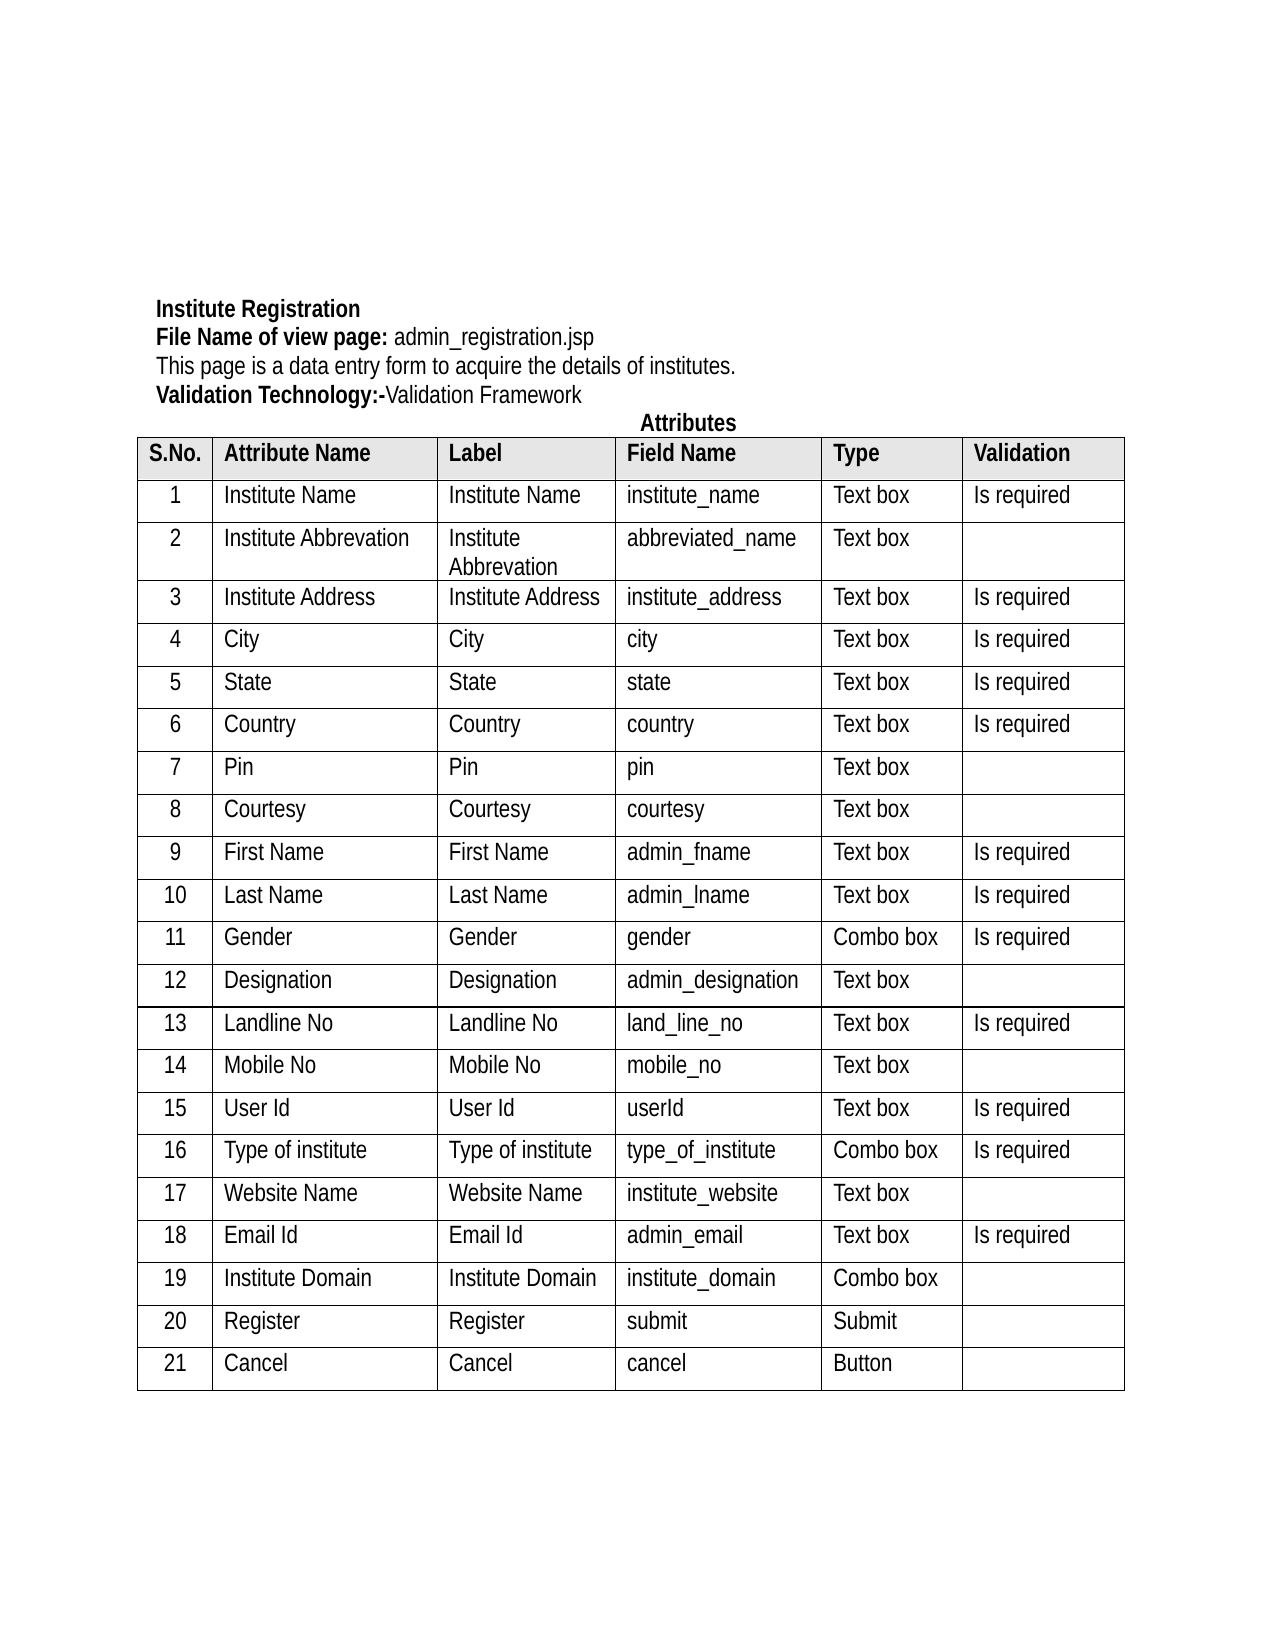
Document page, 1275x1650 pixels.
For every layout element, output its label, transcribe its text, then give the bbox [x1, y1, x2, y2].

table_cell Text box [822, 481, 962, 522]
table_cell Mobile No [438, 1050, 615, 1092]
table_cell 5 [138, 667, 212, 708]
table_cell Institute Abbrevation [213, 523, 437, 580]
table_cell [963, 523, 1124, 580]
table_cell 9 [138, 837, 212, 879]
table_cell 14 [138, 1050, 212, 1092]
table_cell City [438, 624, 615, 666]
table_header Type [822, 438, 962, 479]
table_cell Institute Domain [438, 1263, 615, 1305]
table_cell Combo box [822, 922, 962, 964]
table_cell Is required [963, 709, 1124, 751]
table_cell Designation [213, 965, 437, 1006]
table_cell User Id [213, 1093, 437, 1134]
table_cell [963, 752, 1124, 793]
table_cell Text box [822, 1221, 962, 1262]
table_cell Is required [963, 1008, 1124, 1049]
table_cell 7 [138, 752, 212, 793]
text Institute Registration [150, 294, 1125, 322]
table_cell Last Name [438, 880, 615, 921]
table_cell Landline No [213, 1008, 437, 1049]
table_cell Text box [822, 752, 962, 793]
table_cell Cancel [438, 1348, 615, 1390]
table_cell Is required [963, 581, 1124, 623]
table_cell Courtesy [438, 795, 615, 836]
table_cell Pin [438, 752, 615, 793]
table_cell First Name [213, 837, 437, 879]
table_cell Website Name [438, 1178, 615, 1219]
table_cell courtesy [616, 795, 821, 836]
table_cell country [616, 709, 821, 751]
table_cell 3 [138, 581, 212, 623]
table_cell Institute Address [213, 581, 437, 623]
table_cell [963, 1178, 1124, 1219]
table_cell State [438, 667, 615, 708]
table_cell Gender [213, 922, 437, 964]
table_cell admin_lname [616, 880, 821, 921]
table_cell Text box [822, 667, 962, 708]
table_cell 20 [138, 1306, 212, 1347]
table_cell Text box [822, 581, 962, 623]
table_cell type_of_institute [616, 1135, 821, 1177]
table_cell Text box [822, 837, 962, 879]
table_cell Text box [822, 795, 962, 836]
table_cell submit [616, 1306, 821, 1347]
table_cell User Id [438, 1093, 615, 1134]
text Validation Technology:-Validation Framework [150, 379, 1125, 408]
table_cell Text box [822, 709, 962, 751]
table_cell [963, 1306, 1124, 1347]
table_cell Is required [963, 1221, 1124, 1262]
table_cell institute_domain [616, 1263, 821, 1305]
table_cell state [616, 667, 821, 708]
table_cell 1 [138, 481, 212, 522]
table_cell Text box [822, 1008, 962, 1049]
table_cell Country [438, 709, 615, 751]
table_cell Cancel [213, 1348, 437, 1390]
table_cell Last Name [213, 880, 437, 921]
table_cell 4 [138, 624, 212, 666]
table_cell gender [616, 922, 821, 964]
table_cell Email Id [213, 1221, 437, 1262]
table_cell Designation [438, 965, 615, 1006]
table_cell Institute Domain [213, 1263, 437, 1305]
table_cell Text box [822, 523, 962, 580]
text File Name of view page: admin_registration.jsp [150, 322, 1125, 351]
table_cell 12 [138, 965, 212, 1006]
table_cell Is required [963, 1093, 1124, 1134]
table_cell Landline No [438, 1008, 615, 1049]
table_cell land_line_no [616, 1008, 821, 1049]
table_cell Is required [963, 880, 1124, 921]
table_cell 10 [138, 880, 212, 921]
table_cell 21 [138, 1348, 212, 1390]
table_cell Submit [822, 1306, 962, 1347]
table_cell City [213, 624, 437, 666]
table_cell Email Id [438, 1221, 615, 1262]
table_cell userId [616, 1093, 821, 1134]
table_header Attribute Name [213, 438, 437, 479]
table_cell Institute Address [438, 581, 615, 623]
table_cell Gender [438, 922, 615, 964]
table_cell Institute Name [213, 481, 437, 522]
table_cell State [213, 667, 437, 708]
table_cell Is required [963, 1135, 1124, 1177]
table_cell 15 [138, 1093, 212, 1134]
table_header S.No. [138, 438, 212, 479]
table_cell Is required [963, 481, 1124, 522]
table_cell Is required [963, 922, 1124, 964]
table_cell Institute Abbrevation [438, 523, 615, 580]
table_cell 6 [138, 709, 212, 751]
table_cell Text box [822, 624, 962, 666]
table_cell Mobile No [213, 1050, 437, 1092]
table_cell 11 [138, 922, 212, 964]
table_cell Combo box [822, 1263, 962, 1305]
table_cell Text box [822, 965, 962, 1006]
table_cell Type of institute [213, 1135, 437, 1177]
text Attributes [150, 408, 1125, 437]
table_cell institute_name [616, 481, 821, 522]
table_cell mobile_no [616, 1050, 821, 1092]
table_cell Type of institute [438, 1135, 615, 1177]
table_cell Register [438, 1306, 615, 1347]
table_cell [963, 795, 1124, 836]
table_cell Country [213, 709, 437, 751]
table_header Field Name [616, 438, 821, 479]
table_cell 2 [138, 523, 212, 580]
table_cell Register [213, 1306, 437, 1347]
table_cell cancel [616, 1348, 821, 1390]
table_cell Combo box [822, 1135, 962, 1177]
table_cell [963, 965, 1124, 1006]
table_cell 17 [138, 1178, 212, 1219]
table_cell pin [616, 752, 821, 793]
table_cell 16 [138, 1135, 212, 1177]
table_header Validation [963, 438, 1124, 479]
table_cell abbreviated_name [616, 523, 821, 580]
table_cell [963, 1050, 1124, 1092]
table_cell Courtesy [213, 795, 437, 836]
table_cell Is required [963, 837, 1124, 879]
table_cell admin_fname [616, 837, 821, 879]
table_cell Text box [822, 880, 962, 921]
table_cell 8 [138, 795, 212, 836]
table_cell Is required [963, 667, 1124, 708]
table_cell city [616, 624, 821, 666]
table_cell Text box [822, 1178, 962, 1219]
table_cell admin_email [616, 1221, 821, 1262]
table_cell Is required [963, 624, 1124, 666]
table_cell First Name [438, 837, 615, 879]
table_cell Website Name [213, 1178, 437, 1219]
table_cell Button [822, 1348, 962, 1390]
table_cell Text box [822, 1050, 962, 1092]
table_cell [963, 1348, 1124, 1390]
table_cell 18 [138, 1221, 212, 1262]
table_cell admin_designation [616, 965, 821, 1006]
table_cell 13 [138, 1008, 212, 1049]
table_cell Pin [213, 752, 437, 793]
table_cell Institute Name [438, 481, 615, 522]
table_cell [963, 1263, 1124, 1305]
text This page is a data entry form to acquire the details of institutes. [150, 351, 1125, 379]
table_cell institute_website [616, 1178, 821, 1219]
table_cell 19 [138, 1263, 212, 1305]
table_header Label [438, 438, 615, 479]
table_cell Text box [822, 1093, 962, 1134]
table_cell institute_address [616, 581, 821, 623]
